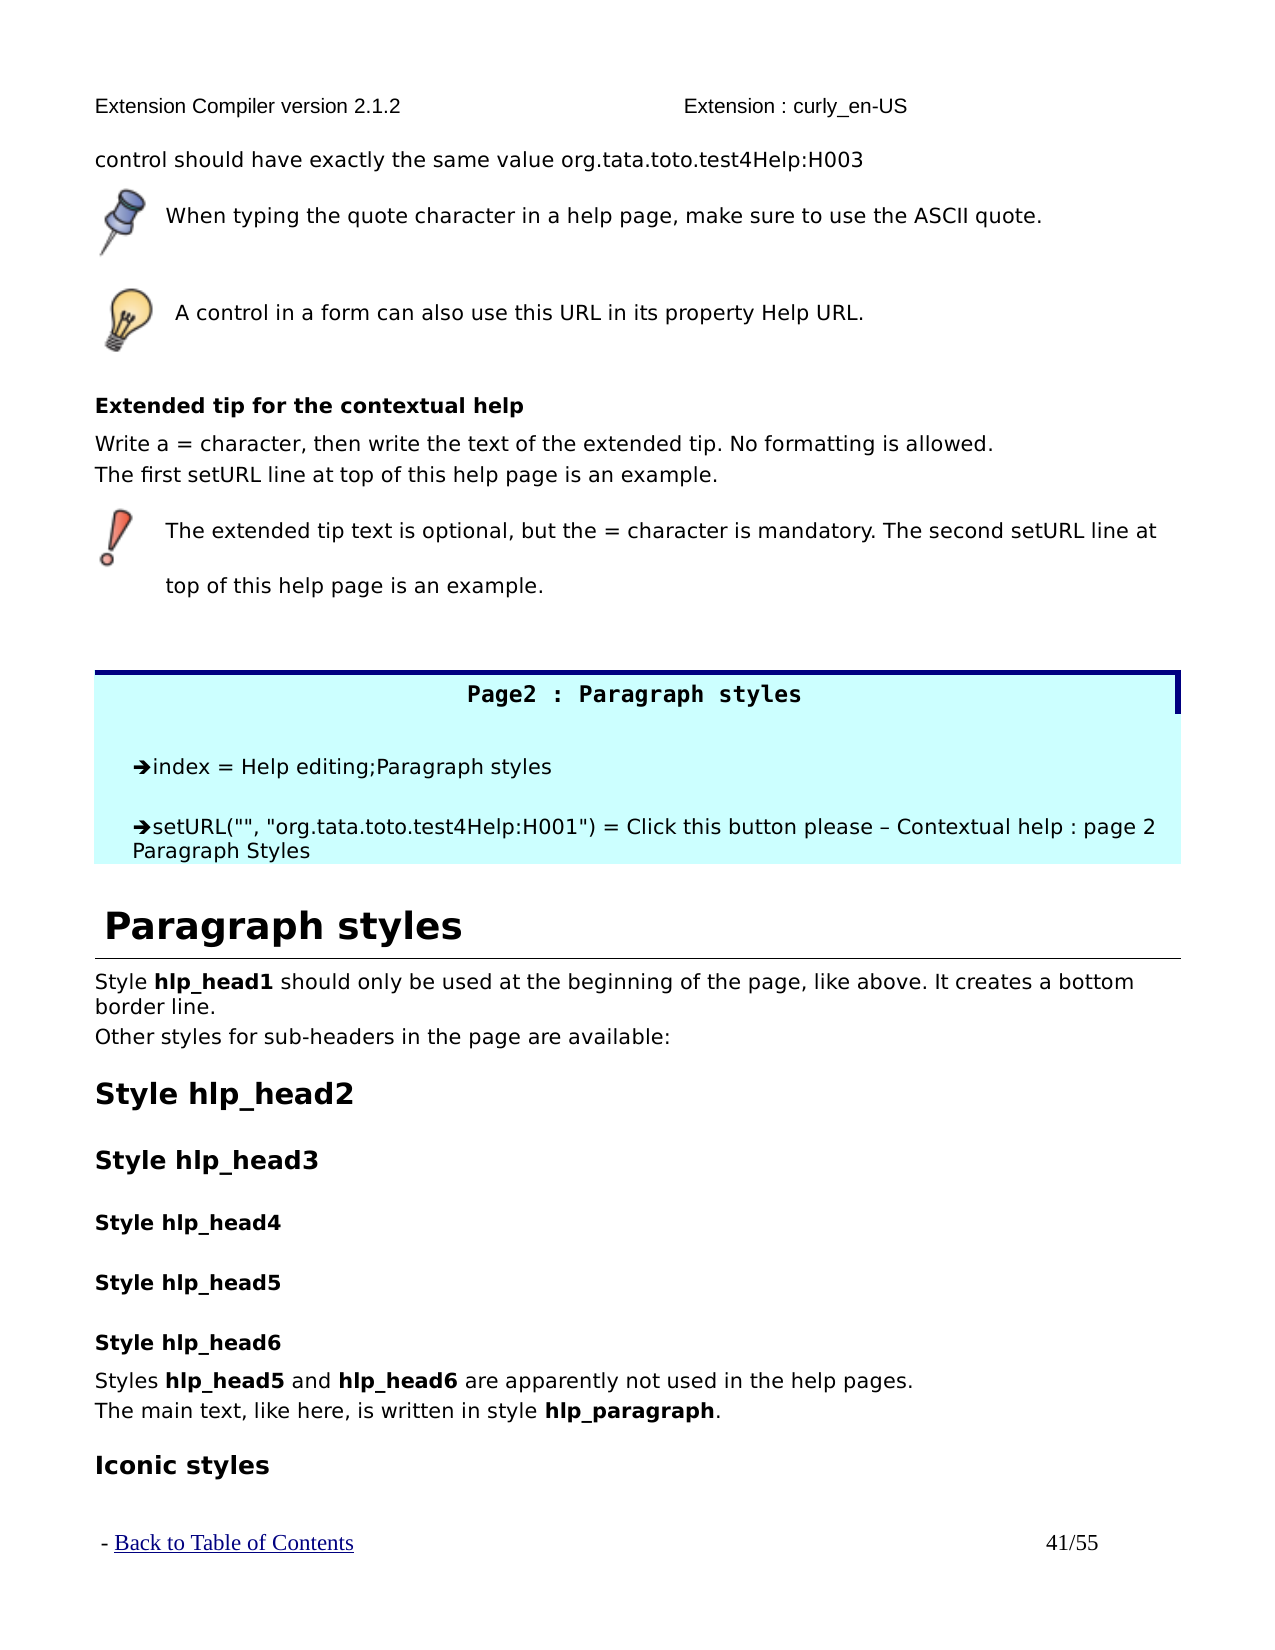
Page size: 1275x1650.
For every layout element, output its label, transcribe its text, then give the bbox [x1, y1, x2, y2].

text Styles hlp_head5 and hlp_head6 are apparently not used in the help pages. [94, 1369, 1181, 1393]
text Iconic styles [94, 1451, 1181, 1480]
text Paragraph styles [94, 895, 1181, 958]
list index = Help editing;Paragraph styles [94, 755, 1181, 779]
text Style hlp_head1 should only be used at the beginning of the page, like above. It creates a bottom border line. [94, 970, 1181, 1019]
list The extended tip text is optional, but the = character is mandatory. The second setURL line at top of this help page is an example. [94, 502, 1181, 599]
text Page2 : Paragraph styles [94, 671, 1175, 714]
list A control in a form can also use this URL in its property Help URL. [94, 283, 1181, 358]
text Style hlp_head4 [94, 1211, 1181, 1235]
text Write a = character, then write the text of the extended tip. No formatting is allowed. [94, 432, 1181, 457]
text Style hlp_head2 [94, 1077, 1181, 1111]
text Style hlp_head6 [94, 1331, 1181, 1355]
text The first setURL line at top of this help page is an example. [94, 462, 1181, 487]
picture [95, 284, 163, 357]
picture [95, 187, 151, 259]
text Extended tip for the contextual help [94, 394, 1181, 419]
list setURL("", "org.tata.toto.test4Help:H001") = Click this button please – Contextual help : page 2 Paragraph Styles [94, 815, 1181, 864]
picture [95, 502, 138, 574]
text control should have exactly the same value org.tata.toto.test4Help:H003 [94, 147, 1181, 172]
text Style hlp_head3 [94, 1146, 1181, 1175]
text The main text, like here, is written in style hlp_paragraph. [94, 1399, 1181, 1423]
list When typing the quote character in a help page, make sure to use the ASCII quote. [151, 187, 1181, 259]
text Style hlp_head5 [94, 1271, 1181, 1295]
text Other styles for sub-headers in the page are available: [94, 1025, 1181, 1049]
